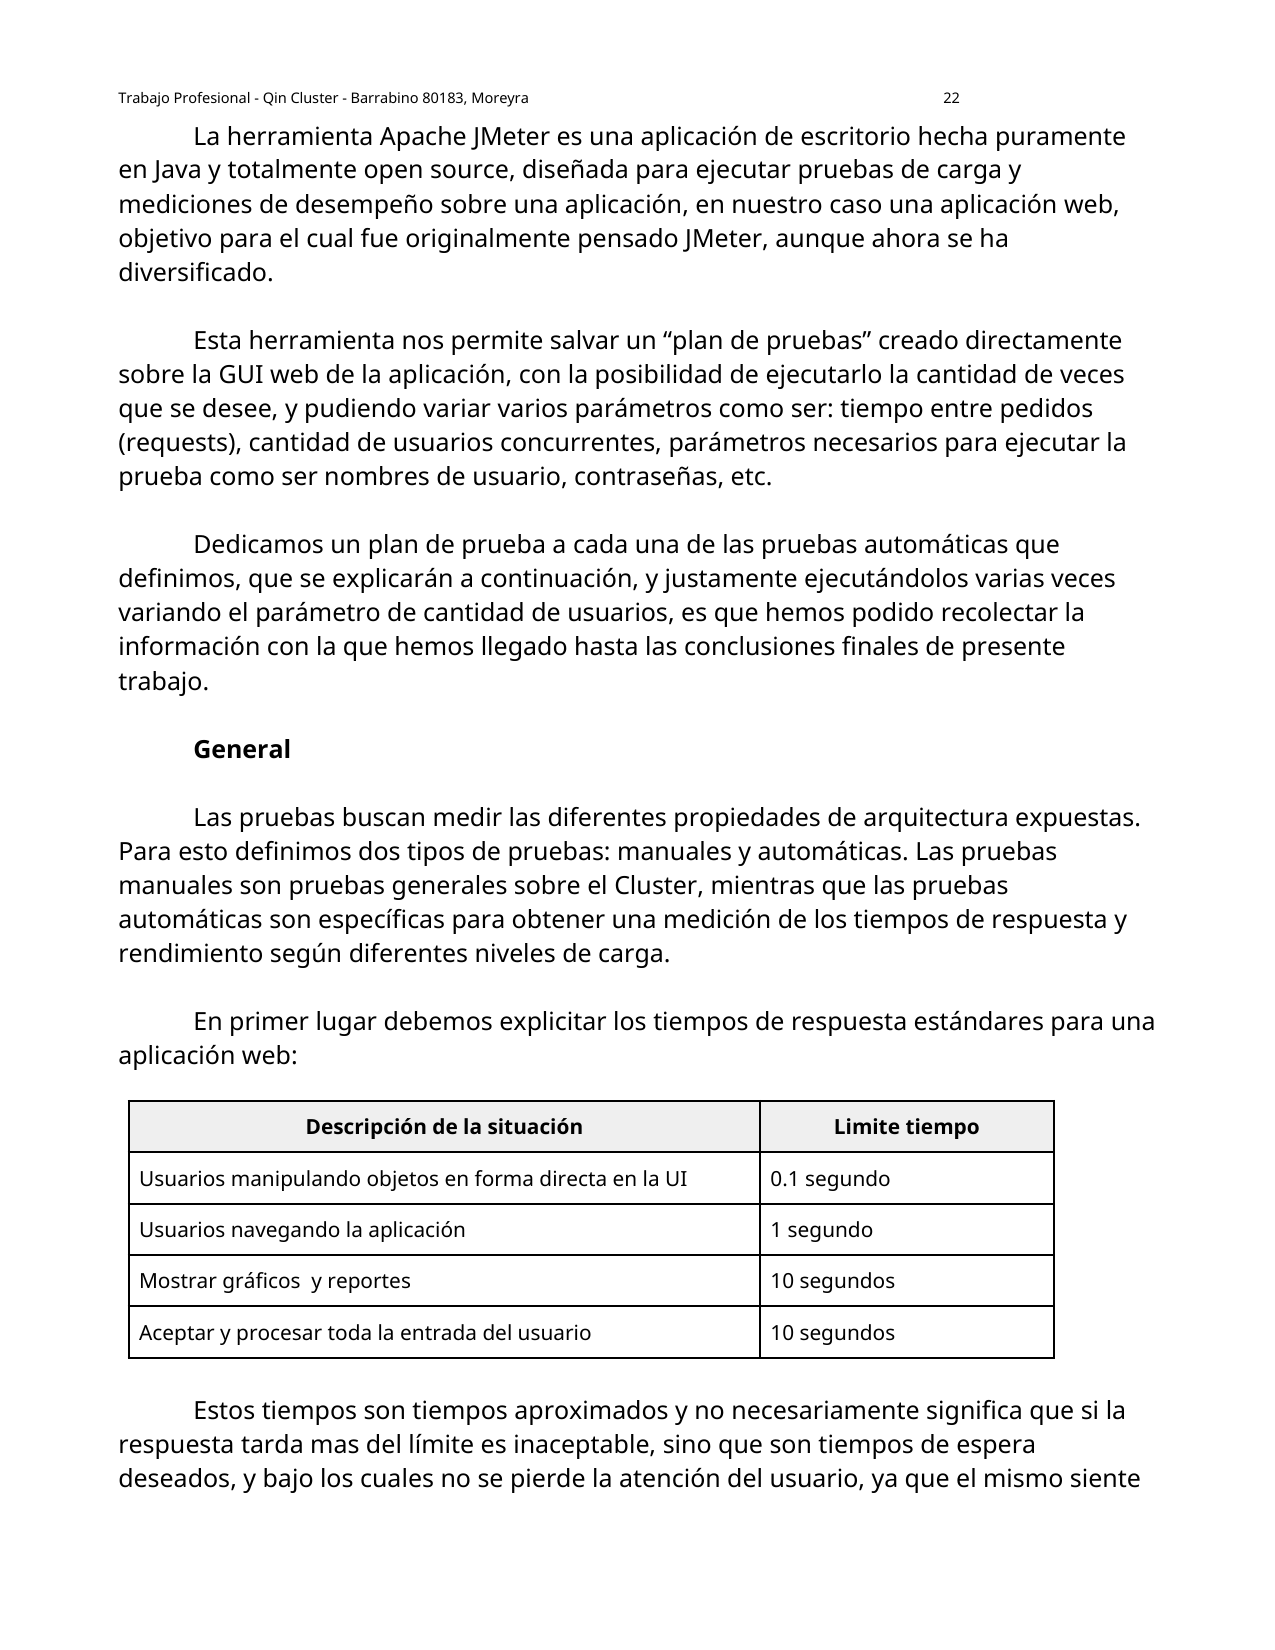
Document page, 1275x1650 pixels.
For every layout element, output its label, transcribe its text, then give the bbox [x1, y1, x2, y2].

table_header Limite tiempo [761, 1102, 1053, 1151]
text Las pruebas buscan medir las diferentes propiedades de arquitectura expuestas. Para esto definimos dos tipos de pruebas: manuales y automáticas. Las pruebas manuales son pruebas generales sobre el Cluster, mientras que las pruebas automáticas son específicas para obtener una medición de los tiempos de respuesta y rendimiento según diferentes niveles de carga. [118, 799, 1157, 970]
table_cell Usuarios navegando la aplicación [130, 1205, 759, 1254]
table_cell Aceptar y procesar toda la entrada del usuario [130, 1307, 759, 1357]
text En primer lugar debemos explicitar los tiempos de respuesta estándares para una aplicación web: [118, 1004, 1157, 1072]
table_cell Mostrar gráficos y reportes [130, 1256, 759, 1305]
text La herramienta Apache JMeter es una aplicación de escritorio hecha puramente en Java y totalmente open source, diseñada para ejecutar pruebas de carga y mediciones de desempeño sobre una aplicación, en nuestro caso una aplicación web, objetivo para el cual fue originalmente pensado JMeter, aunque ahora se ha diversificado. [118, 118, 1157, 288]
table_header Descripción de la situación [130, 1102, 759, 1151]
text Dedicamos un plan de prueba a cada una de las pruebas automáticas que definimos, que se explicarán a continuación, y justamente ejecutándolos varias veces variando el parámetro de cantidad de usuarios, es que hemos podido recolectar la información con la que hemos llegado hasta las conclusiones finales de presente trabajo. [118, 527, 1157, 697]
table_cell Usuarios manipulando objetos en forma directa en la UI [130, 1153, 759, 1202]
table_cell 0.1 segundo [761, 1153, 1053, 1202]
text Estos tiempos son tiempos aproximados y no necesariamente significa que si la respuesta tarda mas del límite es inaceptable, sino que son tiempos de espera deseados, y bajo los cuales no se pierde la atención del usuario, ya que el mismo siente [118, 1393, 1157, 1495]
table_cell 1 segundo [761, 1205, 1053, 1254]
text Esta herramienta nos permite salvar un “plan de pruebas” creado directamente sobre la GUI web de la aplicación, con la posibilidad de ejecutarlo la cantidad de veces que se desee, y pudiendo variar varios parámetros como ser: tiempo entre pedidos (requests), cantidad de usuarios concurrentes, parámetros necesarios para ejecutar la prueba como ser nombres de usuario, contraseñas, etc. [118, 322, 1157, 493]
table_cell 10 segundos [761, 1307, 1053, 1357]
table_cell 10 segundos [761, 1256, 1053, 1305]
text General [118, 731, 1157, 765]
